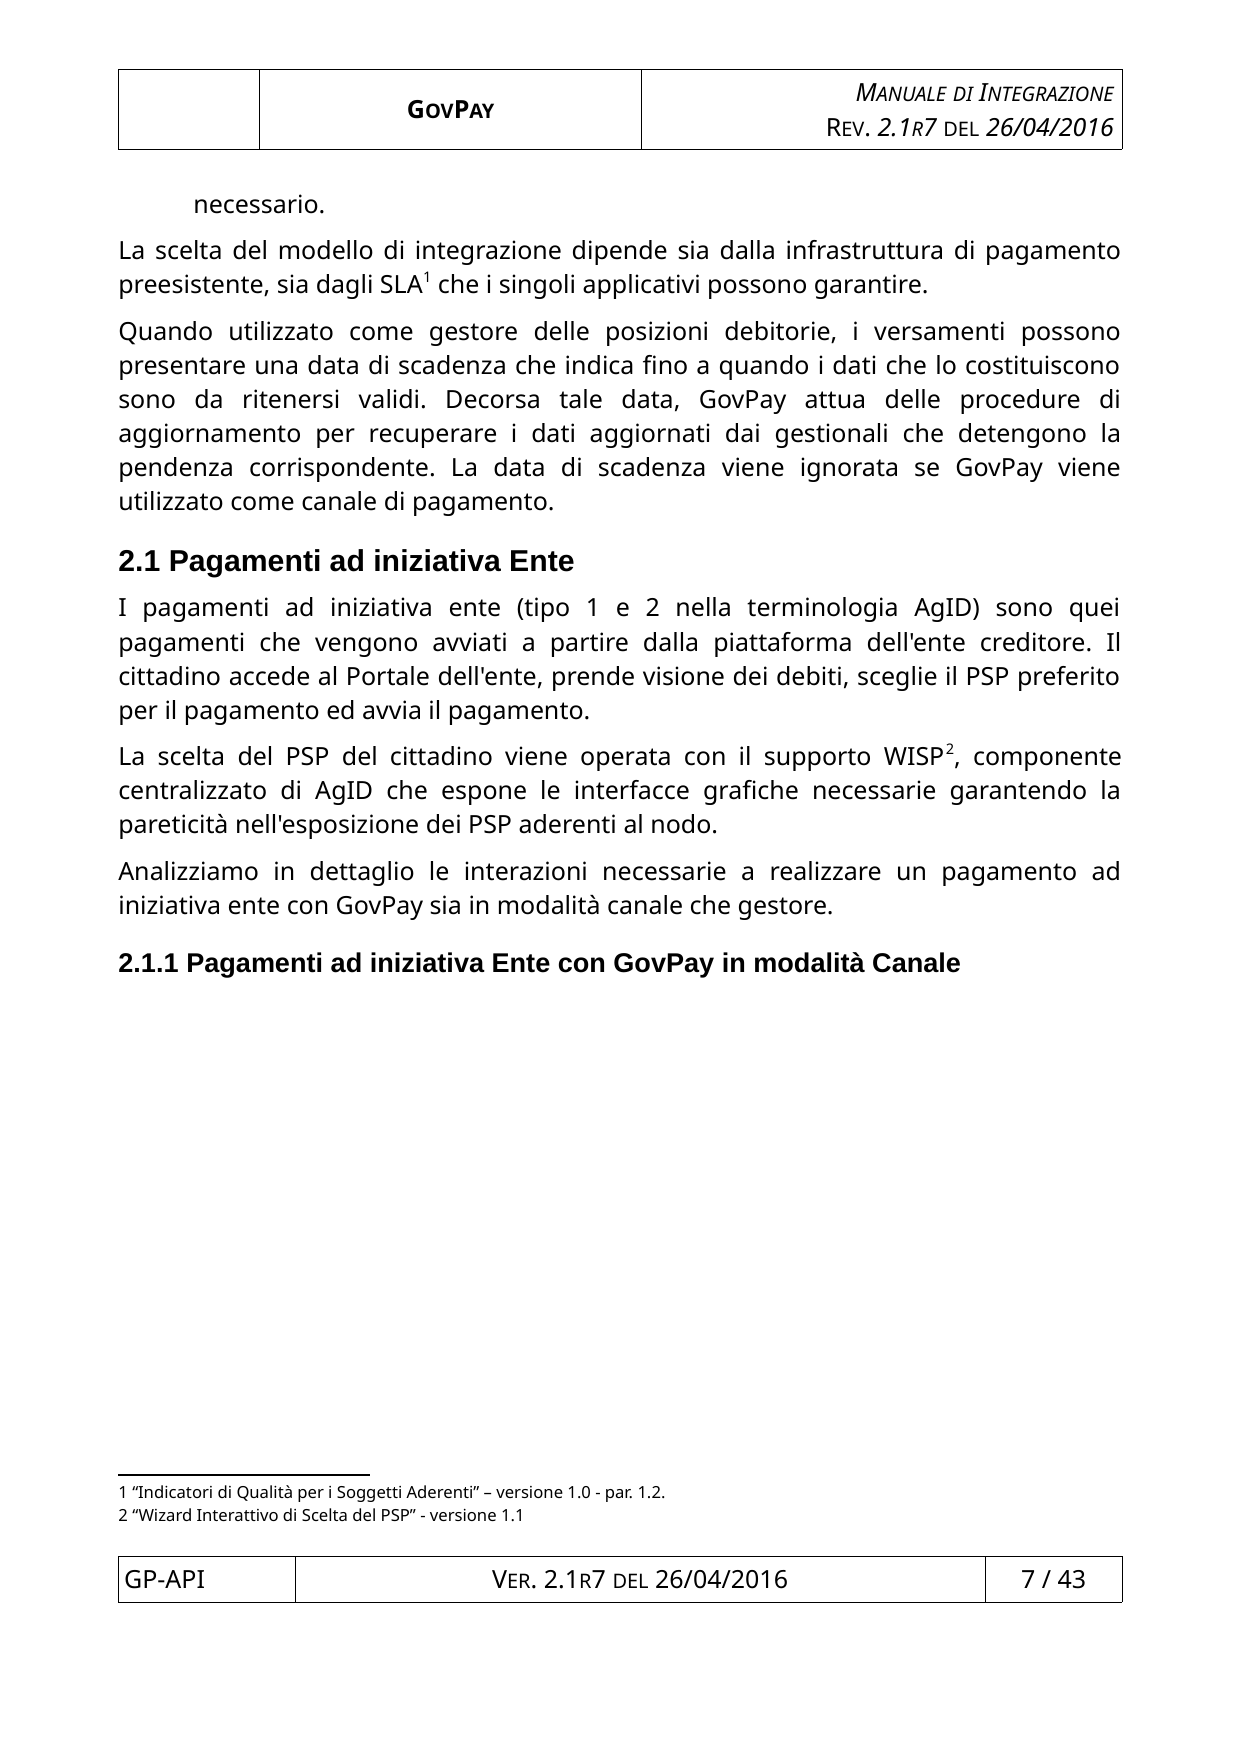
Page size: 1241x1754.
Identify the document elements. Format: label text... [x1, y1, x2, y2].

text “Indicatori di Qualità per i Soggetti Aderenti” – versione 1.0 - par. 1.2. [118, 1481, 1122, 1504]
subtitle Pagamenti ad iniziativa Ente con GovPay in modalità Canale [118, 947, 1122, 978]
text La scelta del PSP del cittadino viene operata con il supporto WISP, componente centralizzato di AgID che espone le interfacce grafiche necessarie garantendo la pareticità nell'esposizione dei PSP aderenti al nodo. [118, 739, 1122, 841]
text La scelta del modello di integrazione dipende sia dalla infrastruttura di pagamento preesistente, sia dagli SLA che i singoli applicativi possono garantire. [118, 233, 1122, 301]
text Analizziamo in dettaglio le interazioni necessarie a realizzare un pagamento ad iniziativa ente con GovPay sia in modalità canale che gestore. [118, 853, 1122, 922]
subtitle Pagamenti ad iniziativa Ente [118, 543, 1122, 578]
list necessario. [156, 186, 1122, 220]
text “Wizard Interattivo di Scelta del PSP” - versione 1.1 [118, 1504, 1122, 1527]
text I pagamenti ad iniziativa ente (tipo 1 e 2 nella terminologia AgID) sono quei pagamenti che vengono avviati a partire dalla piattaforma dell'ente creditore. Il cittadino accede al Portale dell'ente, prende visione dei debiti, sceglie il PSP preferito per il pagamento ed avvia il pagamento. [118, 590, 1122, 726]
text Quando utilizzato come gestore delle posizioni debitorie, i versamenti possono presentare una data di scadenza che indica fino a quando i dati che lo costituiscono sono da ritenersi validi. Decorsa tale data, GovPay attua delle procedure di aggiornamento per recuperare i dati aggiornati dai gestionali che detengono la pendenza corrispondente. La data di scadenza viene ignorata se GovPay viene utilizzato come canale di pagamento. [118, 313, 1122, 518]
